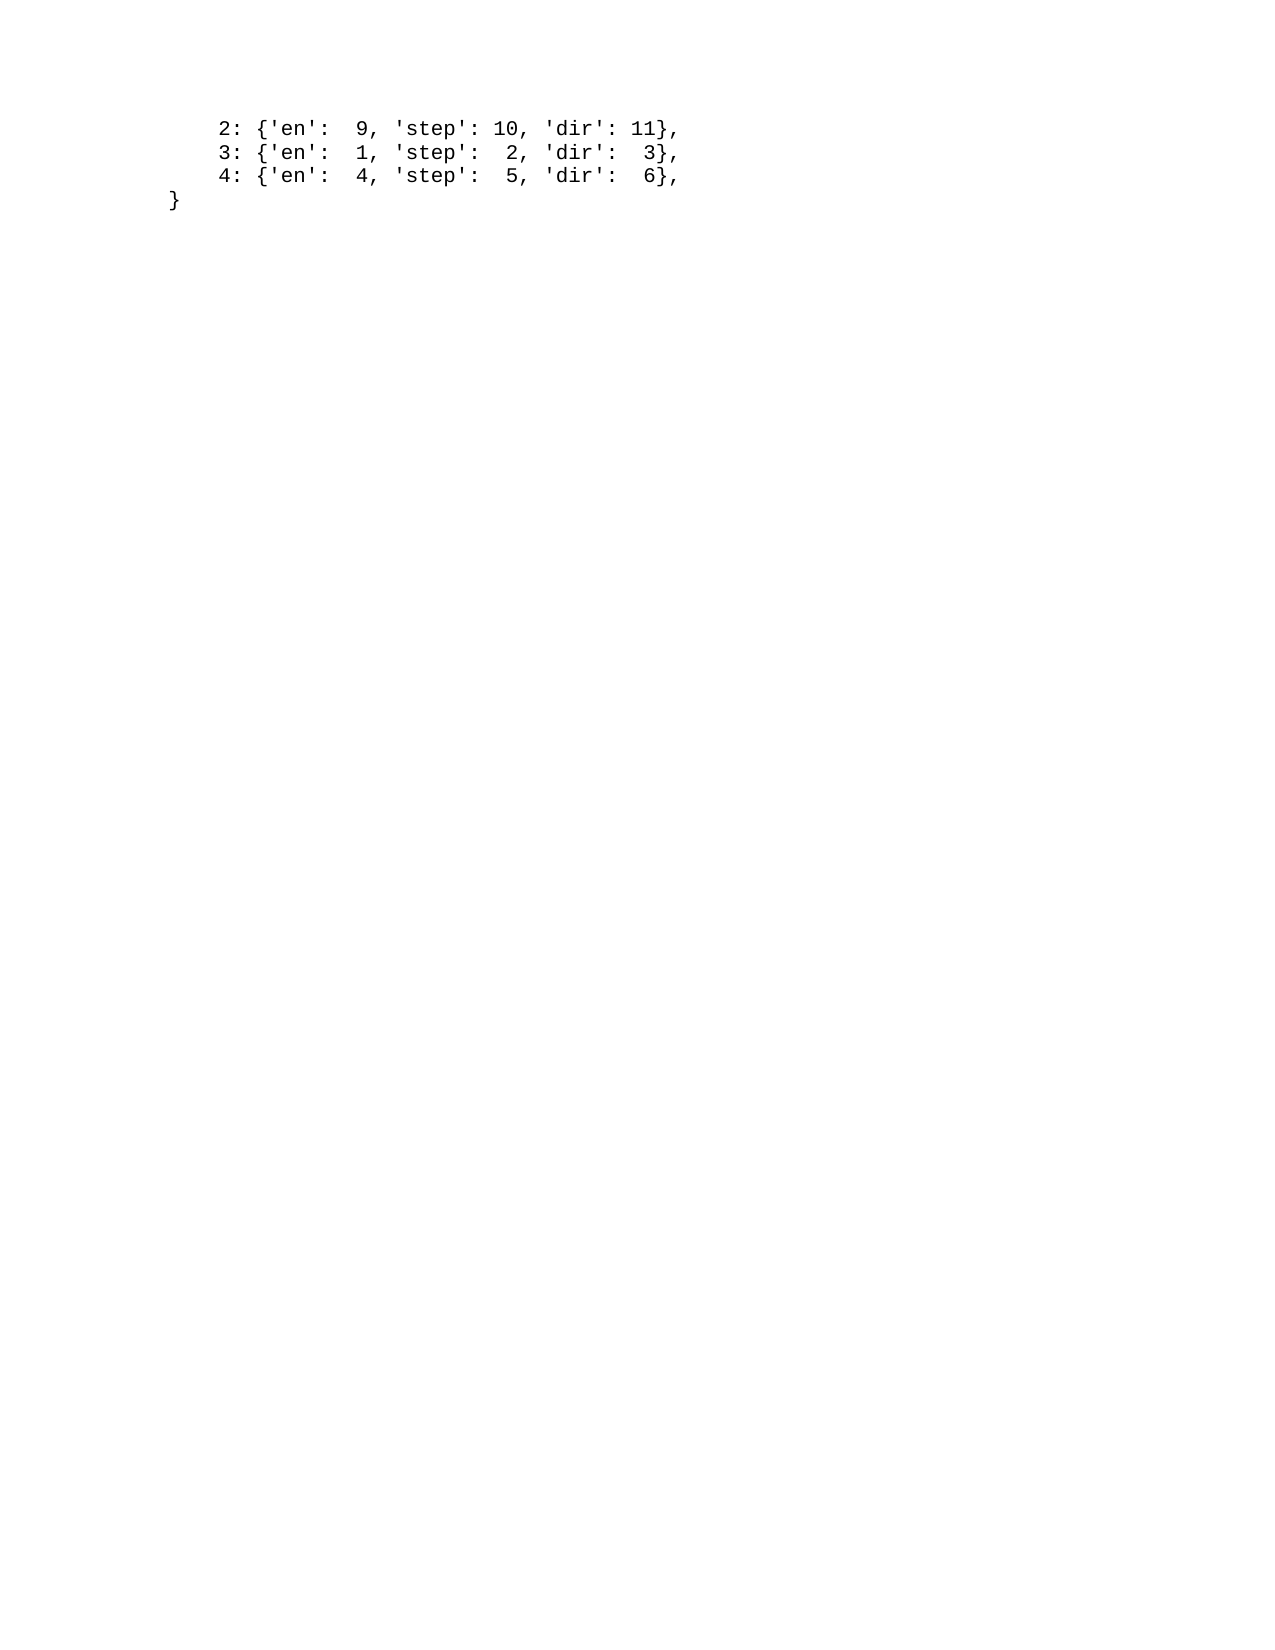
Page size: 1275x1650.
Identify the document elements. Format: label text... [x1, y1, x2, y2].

text 4: {'en': 4, 'step': 5, 'dir': 6}, [118, 165, 1157, 189]
text 2: {'en': 9, 'step': 10, 'dir': 11}, [118, 118, 1157, 142]
text 3: {'en': 1, 'step': 2, 'dir': 3}, [118, 142, 1157, 165]
text } [118, 189, 1157, 213]
